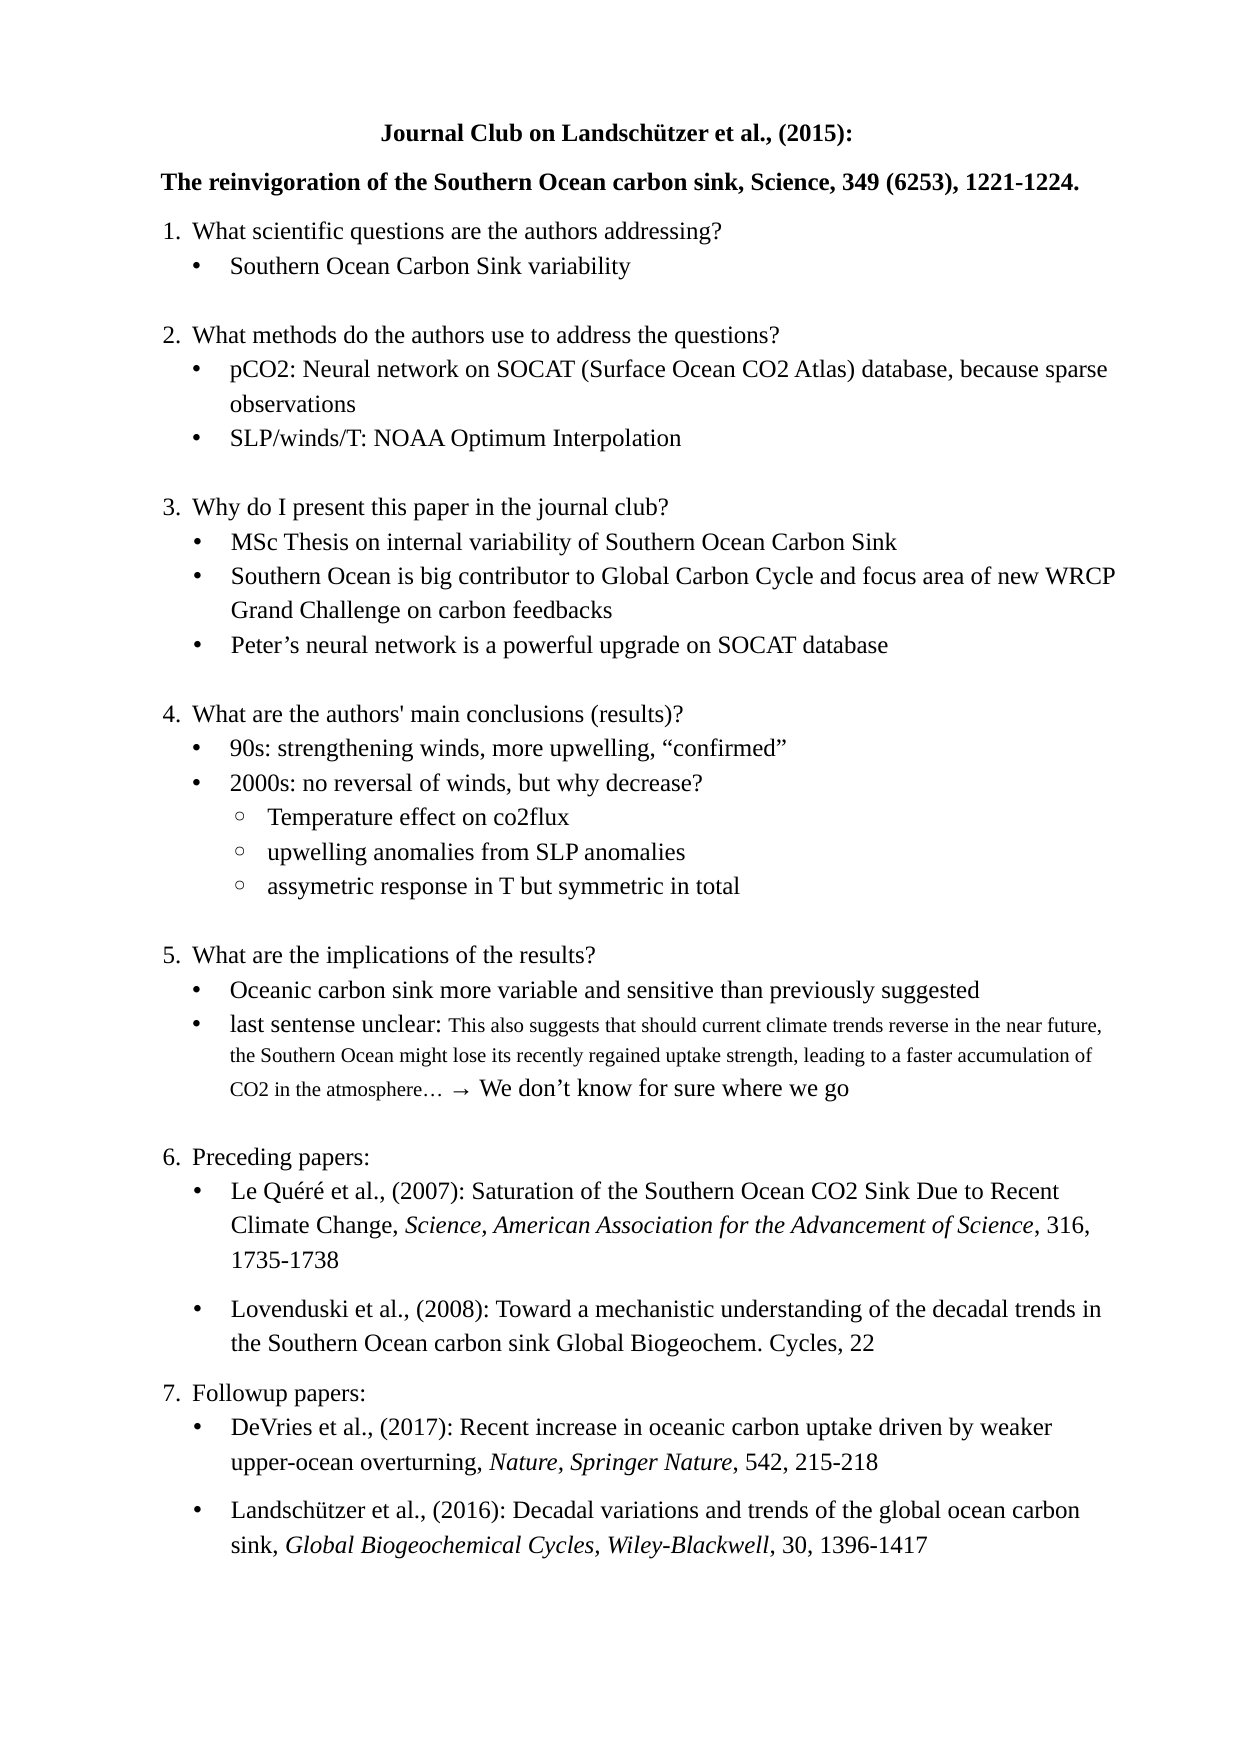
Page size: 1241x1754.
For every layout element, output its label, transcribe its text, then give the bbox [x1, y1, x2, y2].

list upwelling anomalies from SLP anomalies [229, 837, 1122, 866]
list What are the implications of the results? [162, 940, 1122, 969]
list What are the authors' main conclusions (results)? [162, 699, 1122, 728]
list last sentense unclear: This also suggests that should current climate trends reverse in the near future, the Southern Ocean might lose its recently regained uptake strength, leading to a faster accumulation of CO2 in the atmosphere… → We don’t know for sure where we go [192, 1009, 1122, 1101]
list Southern Ocean Carbon Sink variability [192, 251, 1122, 279]
list Peter’s neural network is a powerful upgrade on SOCAT database [193, 630, 1122, 659]
list What scientific questions are the authors addressing? [162, 216, 1122, 245]
list SLP/winds/T: NOAA Optimum Interpolation [192, 423, 1122, 452]
list Temperature effect on co2flux [229, 802, 1122, 831]
text The reinvigoration of the Southern Ocean carbon sink, Science, 349 (6253), 1221-1224. [118, 167, 1122, 196]
list Landschützer et al., (2016): Decadal variations and trends of the global ocean carbon sink, Global Biogeochemical Cycles, Wiley-Blackwell, 30, 1396-1417 [193, 1496, 1122, 1593]
list 90s: strengthening winds, more upwelling, “confirmed” [192, 733, 1122, 762]
list Preceding papers: [162, 1142, 1122, 1170]
list assymetric response in T but symmetric in total [229, 871, 1122, 900]
list Followup papers: [162, 1378, 1122, 1406]
text Journal Club on Landschützer et al., (2015): [118, 118, 1122, 147]
list pCO2: Neural network on SOCAT (Surface Ocean CO2 Atlas) database, because sparse observations [192, 354, 1122, 417]
list Oceanic carbon sink more variable and sensitive than previously suggested [192, 975, 1122, 1003]
list What methods do the authors use to address the questions? [162, 320, 1122, 348]
list MSc Thesis on internal variability of Southern Ocean Carbon Sink [193, 527, 1122, 555]
list Southern Ocean is big contributor to Global Carbon Cycle and focus area of new WRCP Grand Challenge on carbon feedbacks [193, 561, 1122, 624]
list Le Quéré et al., (2007): Saturation of the Southern Ocean CO2 Sink Due to Recent Climate Change, Science, American Association for the Advancement of Science, 316, 1735-1738 [193, 1176, 1122, 1274]
list DeVries et al., (2017): Recent increase in oceanic carbon uptake driven by weaker upper-ocean overturning, Nature, Springer Nature, 542, 215-218 [193, 1412, 1122, 1475]
list Why do I present this paper in the journal club? [162, 492, 1122, 521]
list Lovenduski et al., (2008): Toward a mechanistic understanding of the decadal trends in the Southern Ocean carbon sink Global Biogeochem. Cycles, 22 [193, 1294, 1122, 1357]
list 2000s: no reversal of winds, but why decrease? [192, 768, 1122, 797]
